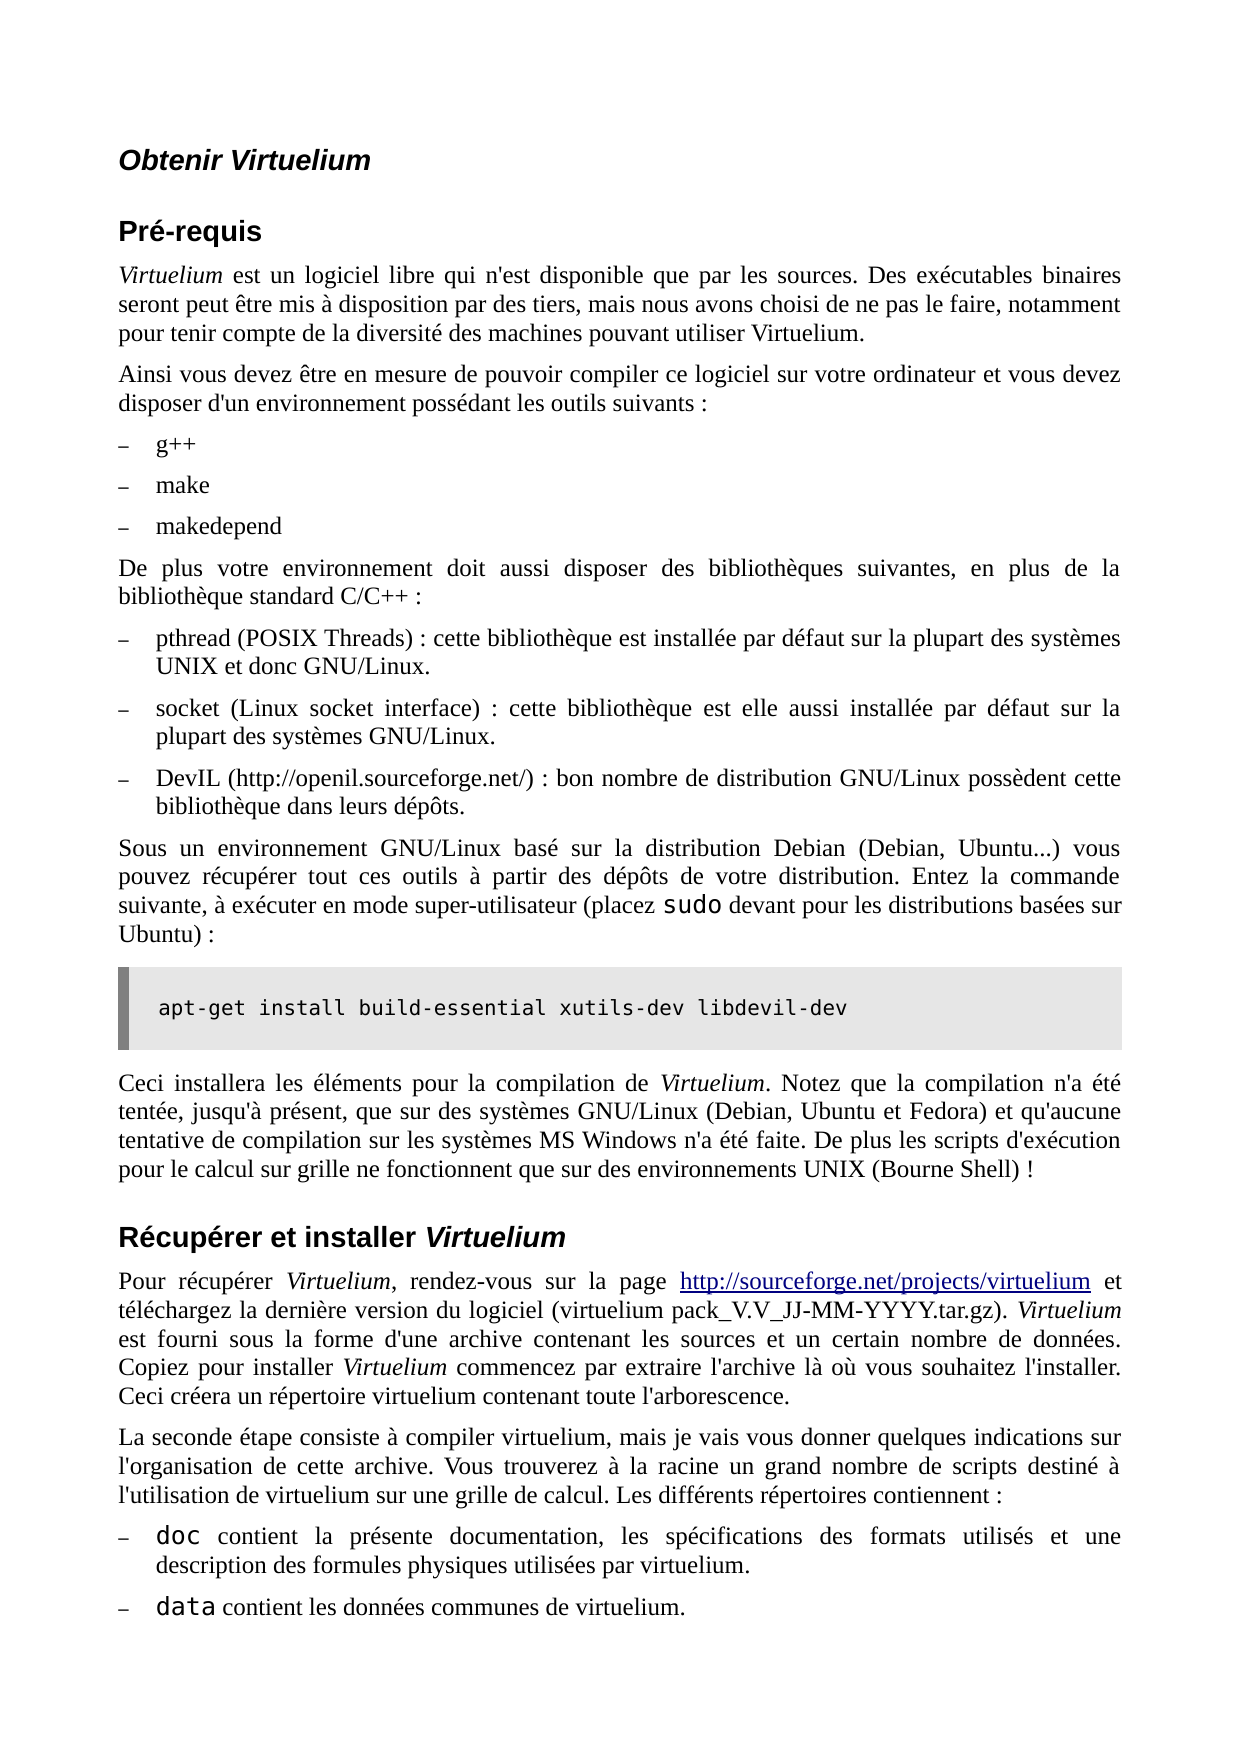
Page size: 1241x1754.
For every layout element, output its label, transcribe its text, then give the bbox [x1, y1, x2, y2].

list g++ [118, 429, 1122, 458]
list doc contient la présente documentation, les spécifications des formats utilisés et une description des formules physiques utilisées par virtuelium. [118, 1521, 1122, 1579]
subtitle Obtenir Virtuelium [118, 143, 1122, 177]
list data contient les données communes de virtuelium. [118, 1592, 1122, 1621]
list makedepend [118, 511, 1122, 540]
subtitle Pré-requis [118, 214, 1122, 248]
list make [118, 470, 1122, 499]
list socket (Linux socket interface) : cette bibliothèque est elle aussi installée par défaut sur la plupart des systèmes GNU/Linux. [118, 693, 1122, 750]
list pthread (POSIX Threads) : cette bibliothèque est installée par défaut sur la plupart des systèmes UNIX et donc GNU/Linux. [118, 623, 1122, 680]
text La seconde étape consiste à compiler virtuelium, mais je vais vous donner quelques indications sur l'organisation de cette archive. Vous trouverez à la racine un grand nombre de scripts destiné à l'utilisation de virtuelium sur une grille de calcul. Les différents répertoires contiennent : [118, 1422, 1122, 1509]
list DevIL (http://openil.sourceforge.net/) : bon nombre de distribution GNU/Linux possèdent cette bibliothèque dans leurs dépôts. [118, 763, 1122, 820]
text De plus votre environnement doit aussi disposer des bibliothèques suivantes, en plus de la bibliothèque standard C/C++ : [118, 553, 1122, 610]
text Ainsi vous devez être en mesure de pouvoir compiler ce logiciel sur votre ordinateur et vous devez disposer d'un environnement possédant les outils suivants : [118, 359, 1122, 416]
subtitle Récupérer et installer Virtuelium [118, 1220, 1122, 1254]
text Pour récupérer Virtuelium, rendez-vous sur la page http://sourceforge.net/projects/virtuelium et téléchargez la dernière version du logiciel (virtuelium pack_V.V_JJ-MM-YYYY.tar.gz). Virtuelium est fourni sous la forme d'une archive contenant les sources et un certain nombre de données. Copiez pour installer Virtuelium commencez par extraire l'archive là où vous souhaitez l'installer. Ceci créera un répertoire virtuelium contenant toute l'arborescence. [118, 1266, 1122, 1410]
text apt-get install build-essential xutils-dev libdevil-dev [129, 967, 1122, 1050]
text Virtuelium est un logiciel libre qui n'est disponible que par les sources. Des exécutables binaires seront peut être mis à disposition par des tiers, mais nous avons choisi de ne pas le faire, notamment pour tenir compte de la diversité des machines pouvant utiliser Virtuelium. [118, 260, 1122, 346]
text Sous un environnement GNU/Linux basé sur la distribution Debian (Debian, Ubuntu...) vous pouvez récupérer tout ces outils à partir des dépôts de votre distribution. Entez la commande suivante, à exécuter en mode super-utilisateur (placez sudo devant pour les distributions basées sur Ubuntu) : [118, 833, 1122, 948]
text Ceci installera les éléments pour la compilation de Virtuelium. Notez que la compilation n'a été tentée, jusqu'à présent, que sur des systèmes GNU/Linux (Debian, Ubuntu et Fedora) et qu'aucune tentative de compilation sur les systèmes MS Windows n'a été faite. De plus les scripts d'exécution pour le calcul sur grille ne fonctionnent que sur des environnements UNIX (Bourne Shell) ! [118, 1068, 1122, 1183]
